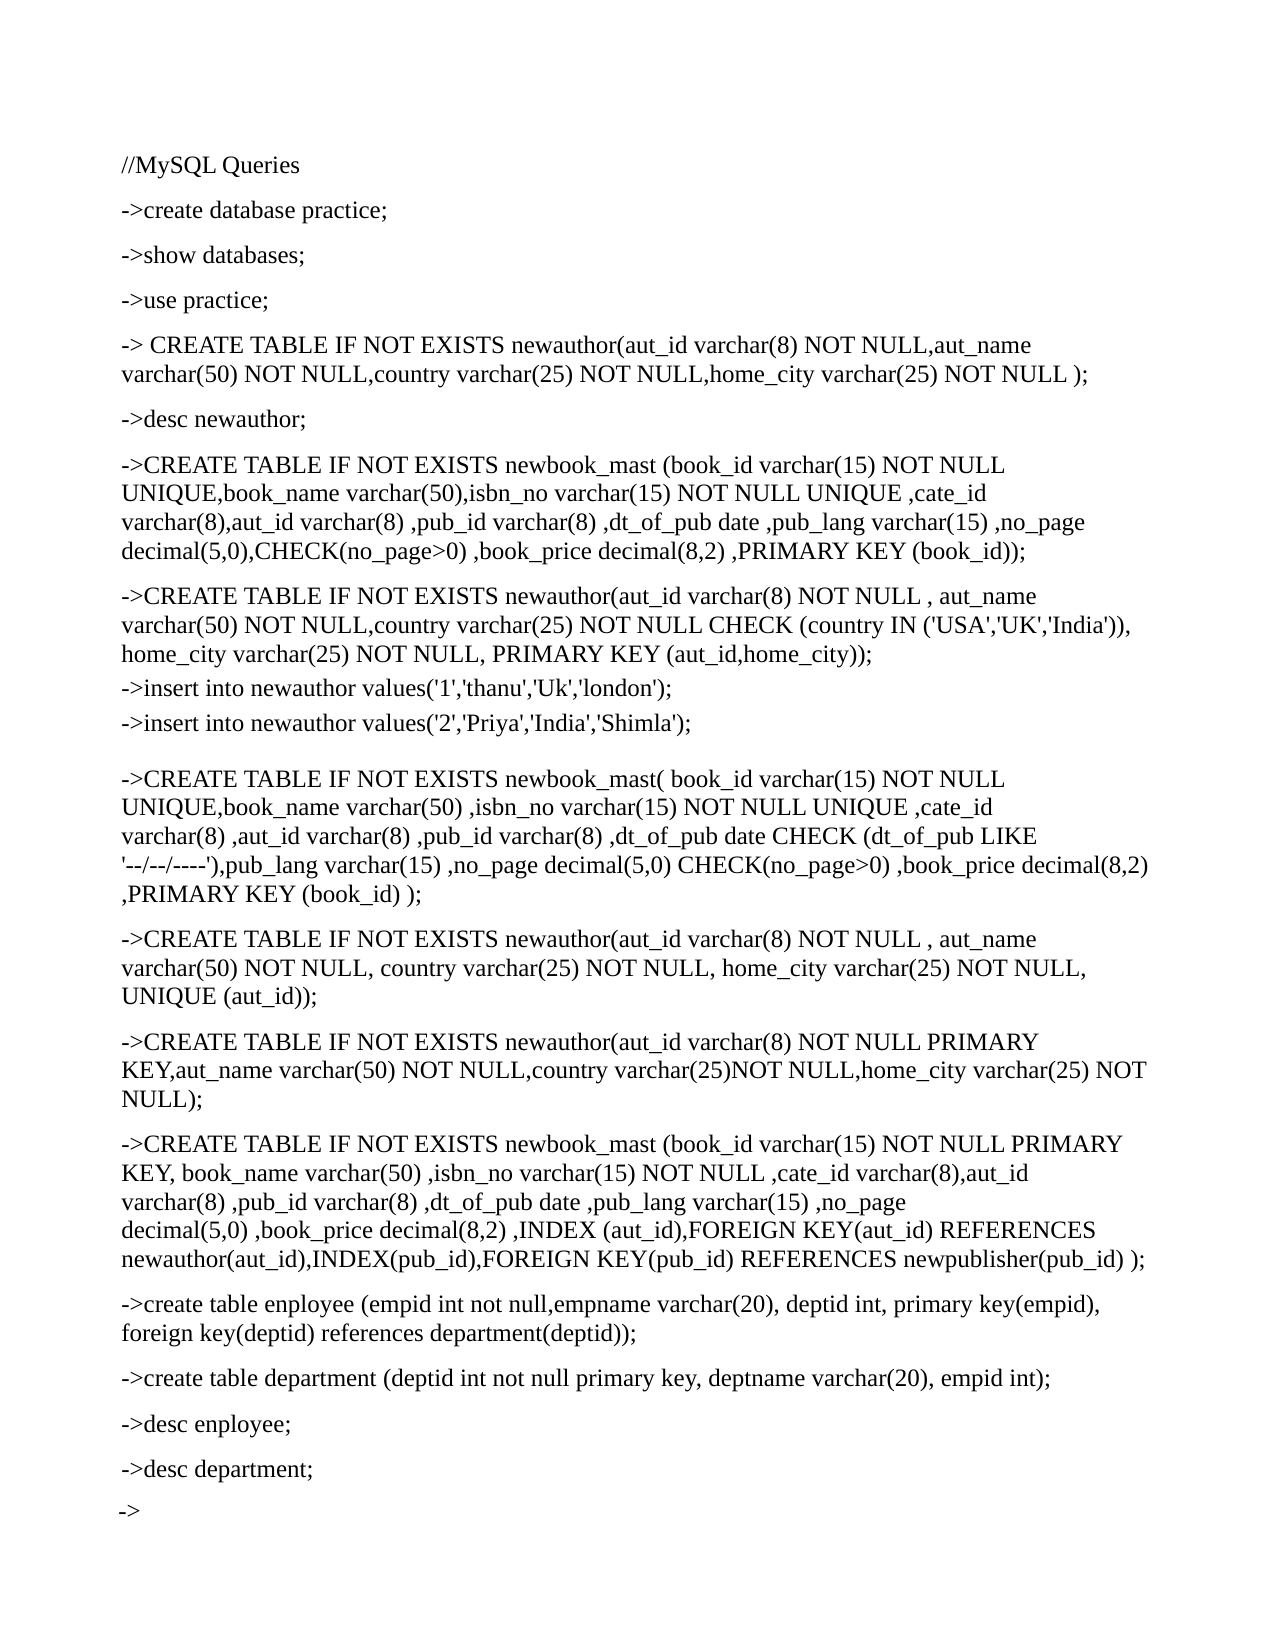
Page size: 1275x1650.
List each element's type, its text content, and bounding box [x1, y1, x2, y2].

table_header [118, 740, 133, 750]
table_header ->create table department (deptid int not null primary key, deptname varchar(20), empid int); [118, 1361, 1073, 1395]
table_header [118, 568, 133, 578]
table_header [118, 1013, 133, 1024]
table_header ->create database practice; [118, 192, 406, 227]
table_header ->CREATE TABLE IF NOT EXISTS newauthor(aut_id varchar(8) NOT NULL , aut_name varchar(50) NOT NULL, country varchar(25) NOT NULL, home_city varchar(25) NOT NULL, UNIQUE (aut_id)); [118, 921, 1157, 1013]
table_header [118, 181, 133, 192]
table_header ->CREATE TABLE IF NOT EXISTS newauthor(aut_id varchar(8) NOT NULL , aut_name varchar(50) NOT NULL,country varchar(25) NOT NULL CHECK (country IN ('USA','UK','India')), home_city varchar(25) NOT NULL, PRIMARY KEY (aut_id,home_city)); [118, 578, 1157, 670]
table_header ->use practice; [118, 283, 287, 317]
table_header ->CREATE TABLE IF NOT EXISTS newbook_mast (book_id varchar(15) NOT NULL UNIQUE,book_name varchar(50),isbn_no varchar(15) NOT NULL UNIQUE ,cate_id varchar(8),aut_id varchar(8) ,pub_id varchar(8) ,dt_of_pub date ,pub_lang varchar(15) ,no_page decimal(5,0),CHECK(no_page>0) ,book_price decimal(8,2) ,PRIMARY KEY (book_id)); [118, 447, 1157, 568]
table_header ->CREATE TABLE IF NOT EXISTS newauthor(aut_id varchar(8) NOT NULL PRIMARY KEY,aut_name varchar(50) NOT NULL,country varchar(25)NOT NULL,home_city varchar(25) NOT NULL); [118, 1024, 1157, 1116]
table_header [118, 1116, 133, 1126]
table_header [118, 227, 133, 237]
table_header [118, 910, 133, 921]
table_header ->show databases; [118, 237, 322, 272]
table_header [118, 391, 133, 402]
table_header [118, 1350, 133, 1361]
table_header ->desc enployee; [118, 1406, 309, 1440]
table_header [118, 1486, 133, 1496]
table_header ->CREATE TABLE IF NOT EXISTS newbook_mast (book_id varchar(15) NOT NULL PRIMARY KEY, book_name varchar(50) ,isbn_no varchar(15) NOT NULL ,cate_id varchar(8),aut_id varchar(8) ,pub_id varchar(8) ,dt_of_pub date ,pub_lang varchar(15) ,no_page decimal(5,0) ,book_price decimal(8,2) ,INDEX (aut_id),FOREIGN KEY(aut_id) REFERENCES newauthor(aut_id),INDEX(pub_id),FOREIGN KEY(pub_id) REFERENCES newpublisher(pub_id) ); [118, 1126, 1157, 1276]
table_header [118, 317, 133, 328]
table_header [118, 750, 133, 761]
table_header ->insert into newauthor values('1','thanu','Uk','london'); [118, 670, 689, 705]
table_header [118, 272, 133, 282]
table_header -> CREATE TABLE IF NOT EXISTS newauthor(aut_id varchar(8) NOT NULL,aut_name varchar(50) NOT NULL,country varchar(25) NOT NULL,home_city varchar(25) NOT NULL ); [118, 328, 1157, 391]
table_header ->desc newauthor; [118, 402, 324, 436]
table_header ->CREATE TABLE IF NOT EXISTS newbook_mast( book_id varchar(15) NOT NULL UNIQUE,book_name varchar(50) ,isbn_no varchar(15) NOT NULL UNIQUE ,cate_id varchar(8) ,aut_id varchar(8) ,pub_id varchar(8) ,dt_of_pub date CHECK (dt_of_pub LIKE '--/--/----'),pub_lang varchar(15) ,no_page decimal(5,0) CHECK(no_page>0) ,book_price decimal(8,2) ,PRIMARY KEY (book_id) ); [118, 761, 1157, 910]
text -> [118, 1496, 1157, 1525]
table_header ->insert into newauthor values('2','Priya','India','Shimla'); [118, 705, 709, 739]
table_header [118, 1395, 133, 1406]
table_header ->desc department; [118, 1451, 331, 1486]
table_header [118, 1440, 133, 1451]
table_header [118, 1276, 133, 1287]
table_header ->create table enployee (empid int not null,empname varchar(20), deptid int, primary key(empid), foreign key(deptid) references department(deptid)); [118, 1287, 1157, 1350]
table_header //MySQL Queries [118, 147, 318, 181]
table_header [118, 436, 133, 447]
